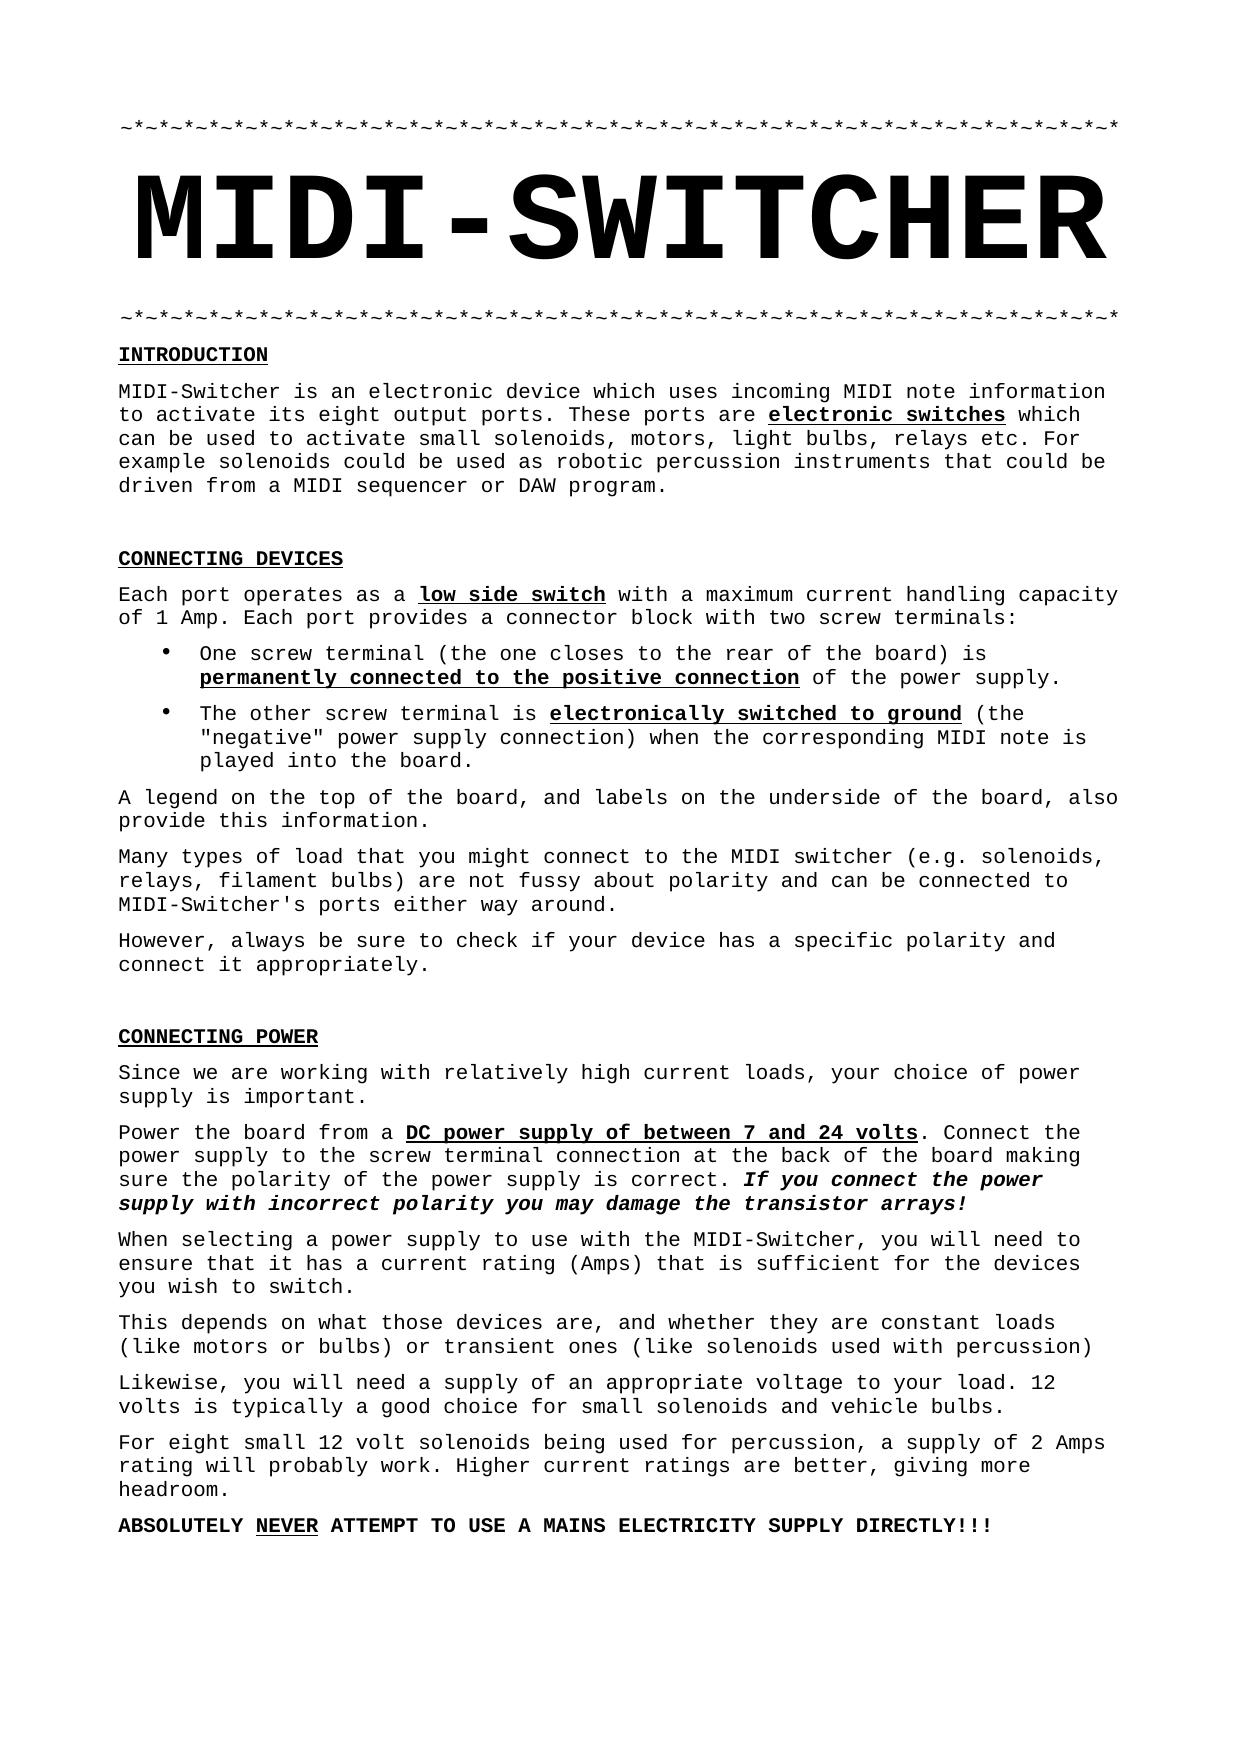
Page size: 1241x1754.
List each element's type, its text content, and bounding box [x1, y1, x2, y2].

text ABSOLUTELY NEVER ATTEMPT TO USE A MAINS ELECTRICITY SUPPLY DIRECTLY!!! [118, 1515, 1122, 1539]
text ~*~*~*~*~*~*~*~*~*~*~*~*~*~*~*~*~*~*~*~*~*~*~*~*~*~*~*~*~*~*~*~*~*~*~*~*~*~*~*~* [118, 308, 1122, 332]
text When selecting a power supply to use with the MIDI-Switcher, you will need to ensure that it has a current rating (Amps) that is sufficient for the devices you wish to switch. [118, 1229, 1122, 1300]
text MIDI-SWITCHER [118, 154, 1122, 296]
text ~*~*~*~*~*~*~*~*~*~*~*~*~*~*~*~*~*~*~*~*~*~*~*~*~*~*~*~*~*~*~*~*~*~*~*~*~*~*~*~* [118, 118, 1122, 142]
text INTRODUCTION [118, 344, 1122, 368]
text CONNECTING DEVICES [118, 547, 1122, 571]
text Each port operates as a low side switch with a maximum current handling capacity of 1 Amp. Each port provides a connector block with two screw terminals: [118, 584, 1122, 631]
text However, always be sure to check if your device has a specific polarity and connect it appropriately. [118, 930, 1122, 977]
text MIDI-Switcher is an electronic device which uses incoming MIDI note information to activate its eight output ports. These ports are electronic switches which can be used to activate small solenoids, motors, light bulbs, relays etc. For example solenoids could be used as robotic percussion instruments that could be driven from a MIDI sequencer or DAW program. [118, 381, 1122, 499]
text A legend on the top of the board, and labels on the underside of the board, also provide this information. [118, 787, 1122, 834]
list One screw terminal (the one closes to the rear of the board) is permanently connected to the positive connection of the power supply. [162, 643, 1122, 691]
list The other screw terminal is electronically switched to ground (the "negative" power supply connection) when the corresponding MIDI note is played into the board. [162, 703, 1122, 774]
text Since we are working with relatively high current loads, your choice of power supply is important. [118, 1062, 1122, 1109]
text Power the board from a DC power supply of between 7 and 24 volts. Connect the power supply to the screw terminal connection at the back of the board making sure the polarity of the power supply is correct. If you connect the power supply with incorrect polarity you may damage the transistor arrays! [118, 1122, 1122, 1216]
text Many types of load that you might connect to the MIDI switcher (e.g. solenoids, relays, filament bulbs) are not fussy about polarity and can be connected to MIDI-Switcher's ports either way around. [118, 846, 1122, 917]
text For eight small 12 volt solenoids being used for percussion, a supply of 2 Amps rating will probably work. Higher current ratings are better, giving more headroom. [118, 1432, 1122, 1503]
text This depends on what those devices are, and whether they are constant loads (like motors or bulbs) or transient ones (like solenoids used with percussion) [118, 1312, 1122, 1359]
text Likewise, you will need a supply of an appropriate voltage to your load. 12 volts is typically a good choice for small solenoids and vehicle bulbs. [118, 1372, 1122, 1419]
text CONNECTING POWER [118, 1026, 1122, 1049]
